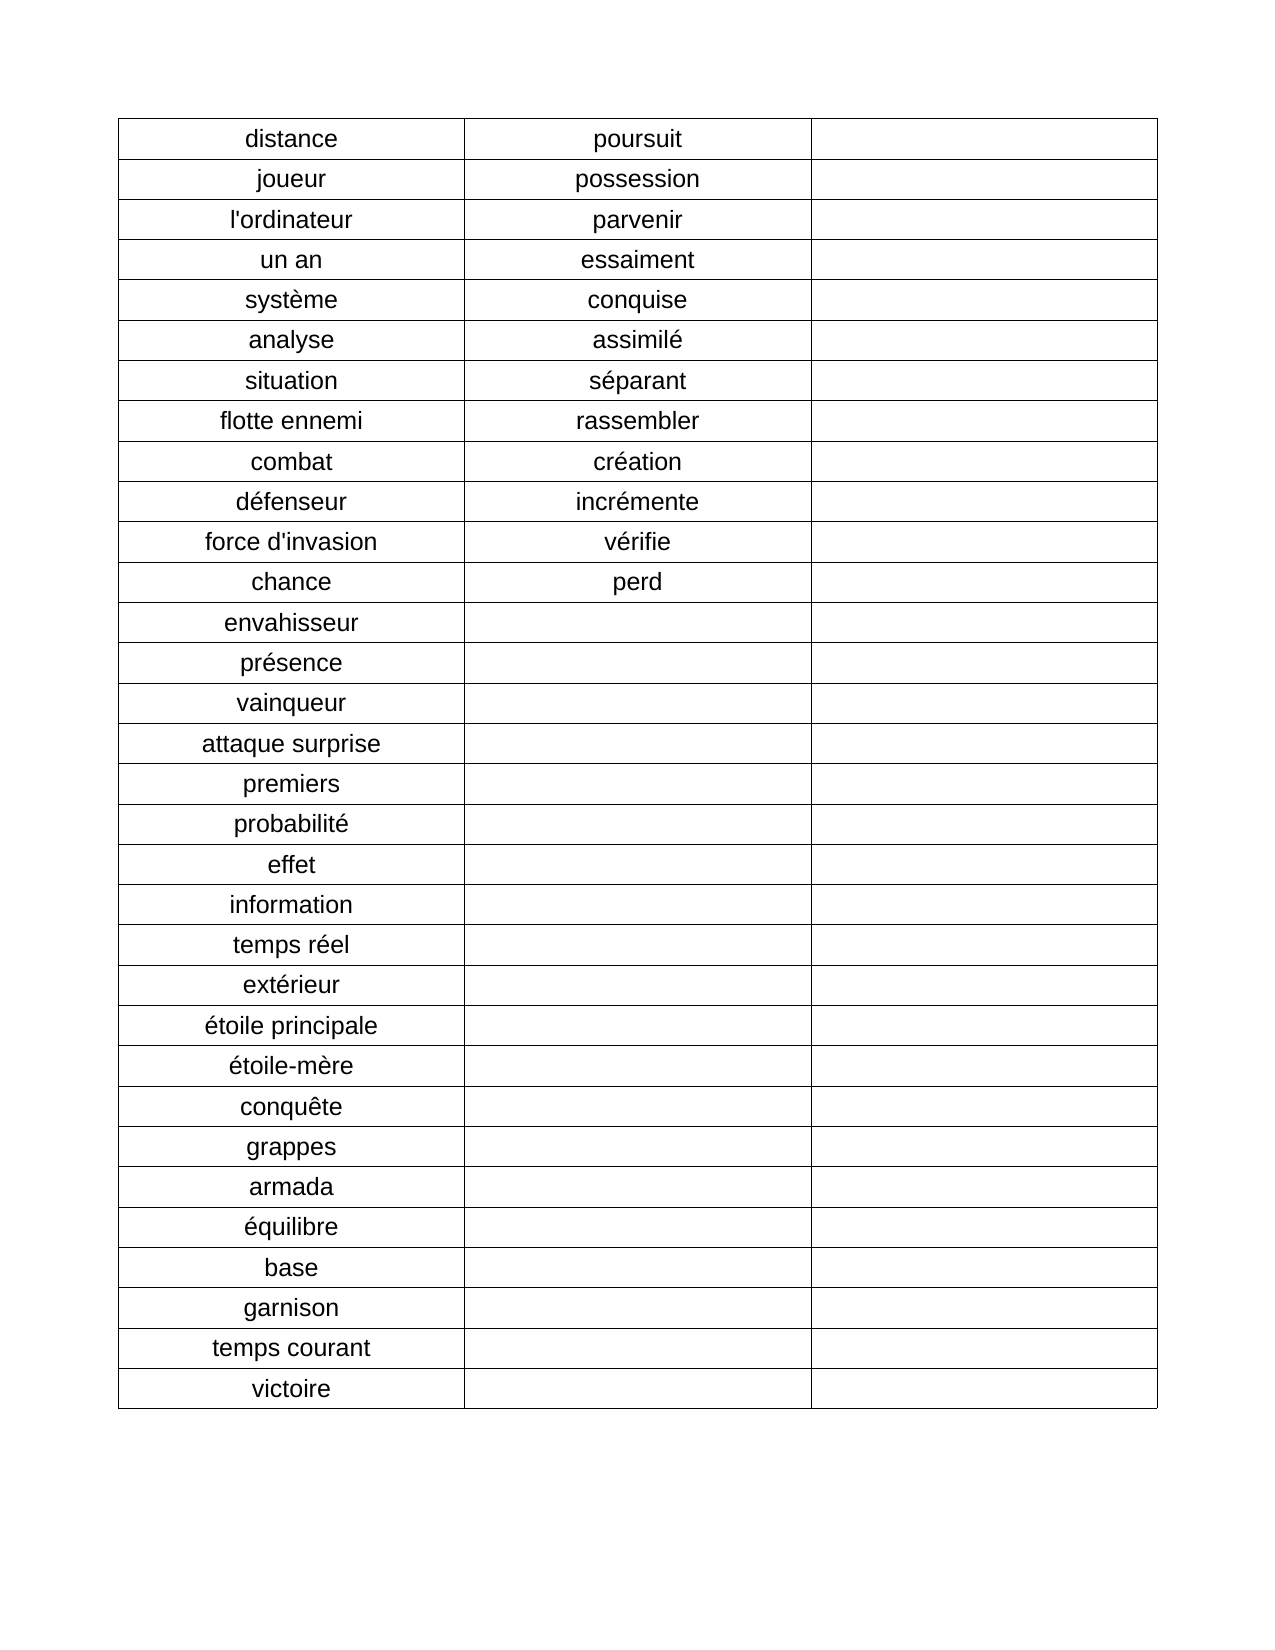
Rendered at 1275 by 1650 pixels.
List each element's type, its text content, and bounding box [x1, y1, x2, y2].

table_cell [812, 119, 1157, 158]
table_cell rassembler [465, 401, 811, 441]
table_cell [812, 1369, 1157, 1408]
table_cell création [465, 442, 811, 481]
table_cell conquête [119, 1087, 464, 1126]
table_cell poursuit [465, 119, 811, 158]
table_cell [465, 966, 811, 1005]
table_cell présence [119, 643, 464, 682]
table_cell [812, 1329, 1157, 1368]
table_cell [812, 522, 1157, 562]
table_cell incrémente [465, 482, 811, 521]
table_cell [465, 1006, 811, 1045]
table_cell [812, 643, 1157, 682]
table_cell [812, 442, 1157, 481]
table_cell [812, 885, 1157, 924]
table_cell attaque surprise [119, 724, 464, 763]
table_cell conquise [465, 280, 811, 320]
table_cell [812, 321, 1157, 360]
table_cell [812, 1167, 1157, 1207]
table_cell assimilé [465, 321, 811, 360]
table_cell étoile-mère [119, 1046, 464, 1086]
table_cell extérieur [119, 966, 464, 1005]
table_cell distance [119, 119, 464, 158]
table_cell [465, 885, 811, 924]
table_cell [812, 280, 1157, 320]
table_cell envahisseur [119, 603, 464, 642]
table_cell [812, 563, 1157, 602]
table_cell force d'invasion [119, 522, 464, 562]
table_cell [812, 1288, 1157, 1327]
table_cell premiers [119, 764, 464, 803]
table_cell [465, 764, 811, 803]
table_cell parvenir [465, 200, 811, 239]
table_cell effet [119, 845, 464, 884]
table_cell vérifie [465, 522, 811, 562]
table_cell [465, 1208, 811, 1247]
table_cell [812, 1127, 1157, 1166]
table_cell armada [119, 1167, 464, 1207]
table_cell [465, 1288, 811, 1327]
table_cell [812, 684, 1157, 723]
table_cell [812, 160, 1157, 199]
table_cell système [119, 280, 464, 320]
table_cell essaiment [465, 240, 811, 279]
table_cell [812, 1087, 1157, 1126]
table_cell perd [465, 563, 811, 602]
table_cell [465, 1087, 811, 1126]
table_cell [465, 643, 811, 682]
table_cell séparant [465, 361, 811, 400]
table_cell [465, 603, 811, 642]
table_cell [812, 1006, 1157, 1045]
table_cell [812, 240, 1157, 279]
table_cell base [119, 1248, 464, 1287]
table_cell l'ordinateur [119, 200, 464, 239]
table_cell équilibre [119, 1208, 464, 1247]
table_cell [465, 1369, 811, 1408]
table_cell [812, 966, 1157, 1005]
table_cell flotte ennemi [119, 401, 464, 441]
table_cell [812, 361, 1157, 400]
table_cell garnison [119, 1288, 464, 1327]
table_cell combat [119, 442, 464, 481]
table_cell [465, 724, 811, 763]
table_cell défenseur [119, 482, 464, 521]
table_cell [812, 764, 1157, 803]
table_cell temps courant [119, 1329, 464, 1368]
table_cell [812, 1208, 1157, 1247]
table_cell [465, 925, 811, 965]
table_cell temps réel [119, 925, 464, 965]
table_cell [465, 1248, 811, 1287]
table_cell [465, 1329, 811, 1368]
table_cell [465, 1167, 811, 1207]
table_cell [812, 925, 1157, 965]
table_cell [465, 1046, 811, 1086]
table_cell [812, 845, 1157, 884]
table_cell [465, 805, 811, 844]
table_cell joueur [119, 160, 464, 199]
table_cell [812, 401, 1157, 441]
table_cell [812, 603, 1157, 642]
table_cell victoire [119, 1369, 464, 1408]
table_cell possession [465, 160, 811, 199]
table_cell grappes [119, 1127, 464, 1166]
table_cell analyse [119, 321, 464, 360]
table_cell étoile principale [119, 1006, 464, 1045]
table_cell [812, 200, 1157, 239]
table_cell [465, 845, 811, 884]
table_cell vainqueur [119, 684, 464, 723]
table_cell [812, 805, 1157, 844]
table_cell un an [119, 240, 464, 279]
table_cell situation [119, 361, 464, 400]
table_cell [465, 1127, 811, 1166]
table_cell chance [119, 563, 464, 602]
table_cell [465, 684, 811, 723]
table_cell [812, 1248, 1157, 1287]
table_cell probabilité [119, 805, 464, 844]
table_cell [812, 724, 1157, 763]
table_cell [812, 1046, 1157, 1086]
table_cell [812, 482, 1157, 521]
table_cell information [119, 885, 464, 924]
